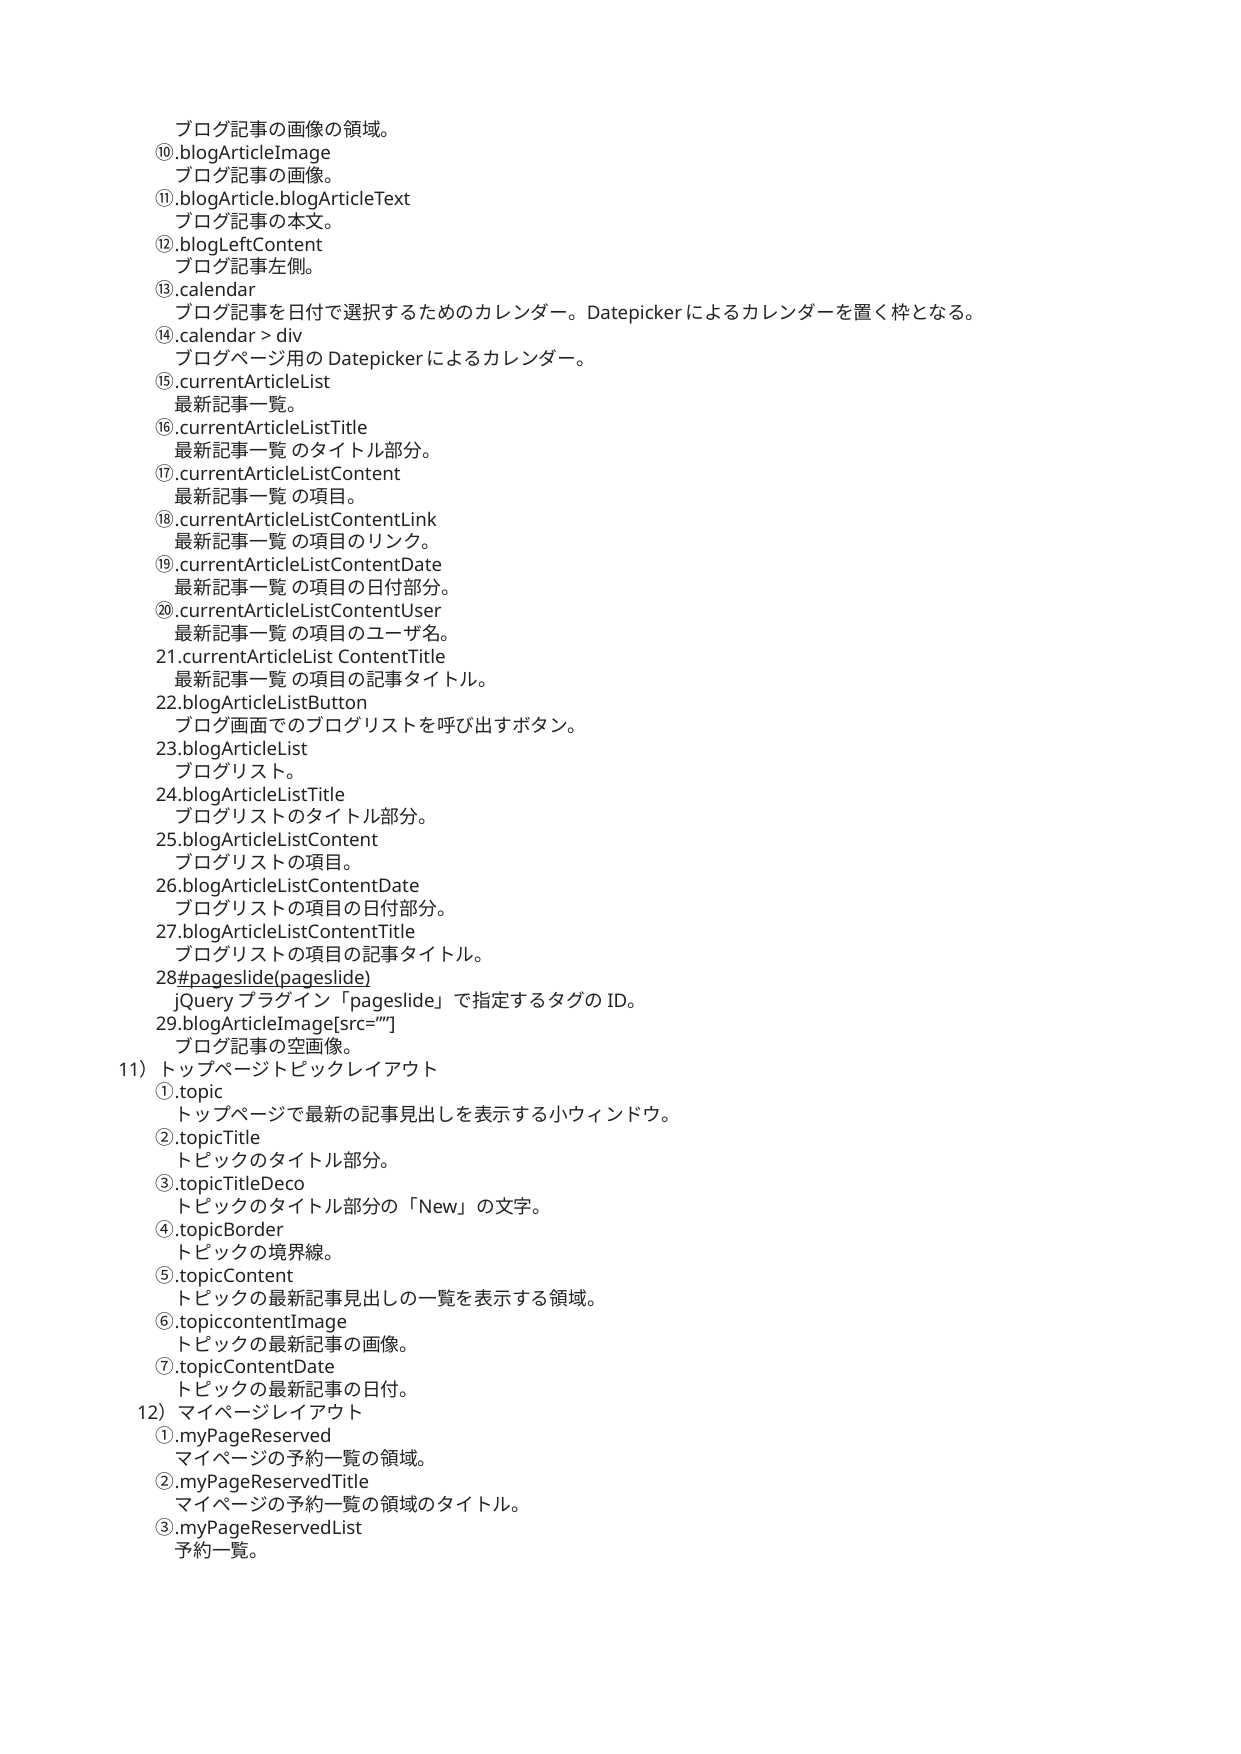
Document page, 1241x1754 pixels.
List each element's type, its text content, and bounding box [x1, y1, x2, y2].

text トップページで最新の記事見出しを表示する小ウィンドウ。 [118, 1103, 1122, 1126]
text 最新記事一覧 の項目のユーザ名。 [118, 622, 1122, 645]
text jQueryプラグイン「pageslide」で指定するタグのID。 [118, 989, 1122, 1012]
text ブログ記事の画像の領域。 [118, 118, 1122, 141]
text 21.currentArticleList ContentTitle [118, 645, 1122, 668]
text ⑪.blogArticle.blogArticleText [118, 187, 1122, 210]
text ブログリストの項目。 [118, 851, 1122, 874]
text ③.myPageReservedList [118, 1516, 1122, 1539]
text 25.blogArticleListContent [118, 828, 1122, 851]
text ブログ記事を日付で選択するためのカレンダー。Datepickerによるカレンダーを置く枠となる。 [118, 301, 1122, 324]
text ブログ画面でのブログリストを呼び出すボタン。 [118, 714, 1122, 737]
text ブログページ用のDatepickerによるカレンダー。 [118, 347, 1122, 370]
text ⑮.currentArticleList [118, 370, 1122, 393]
text 最新記事一覧 のタイトル部分。 [118, 439, 1122, 462]
text 最新記事一覧 の項目のリンク。 [118, 531, 1122, 553]
text ブログリストの項目の記事タイトル。 [118, 943, 1122, 966]
text 11）トップページトピックレイアウト [118, 1058, 1122, 1081]
text マイページの予約一覧の領域。 [118, 1447, 1122, 1470]
text トピックの境界線。 [118, 1241, 1122, 1264]
text ブログ記事の空画像。 [118, 1035, 1122, 1058]
text 23.blogArticleList [118, 737, 1122, 760]
text ブログ記事の本文。 [118, 210, 1122, 233]
text マイページの予約一覧の領域のタイトル。 [118, 1493, 1122, 1516]
text ④.topicBorder [118, 1218, 1122, 1241]
text ⑥.topiccontentImage [118, 1310, 1122, 1333]
text 最新記事一覧。 [118, 393, 1122, 416]
text 予約一覧。 [118, 1539, 1122, 1562]
text ①.myPageReserved [118, 1424, 1122, 1447]
text 最新記事一覧 の項目。 [118, 485, 1122, 508]
text 27.blogArticleListContentTitle [118, 920, 1122, 943]
text ⑩.blogArticleImage [118, 141, 1122, 164]
text ①.topic [118, 1081, 1122, 1103]
text ブログ記事の画像。 [118, 164, 1122, 187]
text ③.topicTitleDeco [118, 1172, 1122, 1195]
text ⑯.currentArticleListTitle [118, 416, 1122, 439]
text ブログリストのタイトル部分。 [118, 806, 1122, 828]
text ②.myPageReservedTitle [118, 1470, 1122, 1493]
text 24.blogArticleListTitle [118, 783, 1122, 806]
text ⑲.currentArticleListContentDate [118, 553, 1122, 576]
text ⑱.currentArticleListContentLink [118, 508, 1122, 531]
text ブログ記事左側。 [118, 256, 1122, 278]
text トピックの最新記事見出しの一覧を表示する領域。 [118, 1287, 1122, 1310]
text ⑫.blogLeftContent [118, 233, 1122, 256]
text トピックの最新記事の日付。 [118, 1378, 1122, 1401]
text トピックの最新記事の画像。 [118, 1333, 1122, 1356]
text ⑬.calendar [118, 278, 1122, 301]
text ⑦.topicContentDate [118, 1356, 1122, 1378]
text トピックのタイトル部分の「New」の文字。 [118, 1195, 1122, 1218]
text 12）マイページレイアウト [118, 1401, 1122, 1424]
text ⑤.topicContent [118, 1264, 1122, 1287]
text 最新記事一覧 の項目の記事タイトル。 [118, 668, 1122, 691]
text ブログリスト。 [118, 760, 1122, 783]
text ⑰.currentArticleListContent [118, 462, 1122, 485]
text 26.blogArticleListContentDate [118, 874, 1122, 897]
text ⑳.currentArticleListContentUser [118, 599, 1122, 622]
text 29.blogArticleImage[src=””] [118, 1012, 1122, 1035]
text 最新記事一覧 の項目の日付部分。 [118, 576, 1122, 599]
text 22.blogArticleListButton [118, 691, 1122, 714]
text ブログリストの項目の日付部分。 [118, 897, 1122, 920]
text 28#pageslide(pageslide) [118, 966, 1122, 989]
text ⑭.calendar > div [118, 324, 1122, 347]
text ②.topicTitle [118, 1126, 1122, 1149]
text トピックのタイトル部分。 [118, 1149, 1122, 1172]
